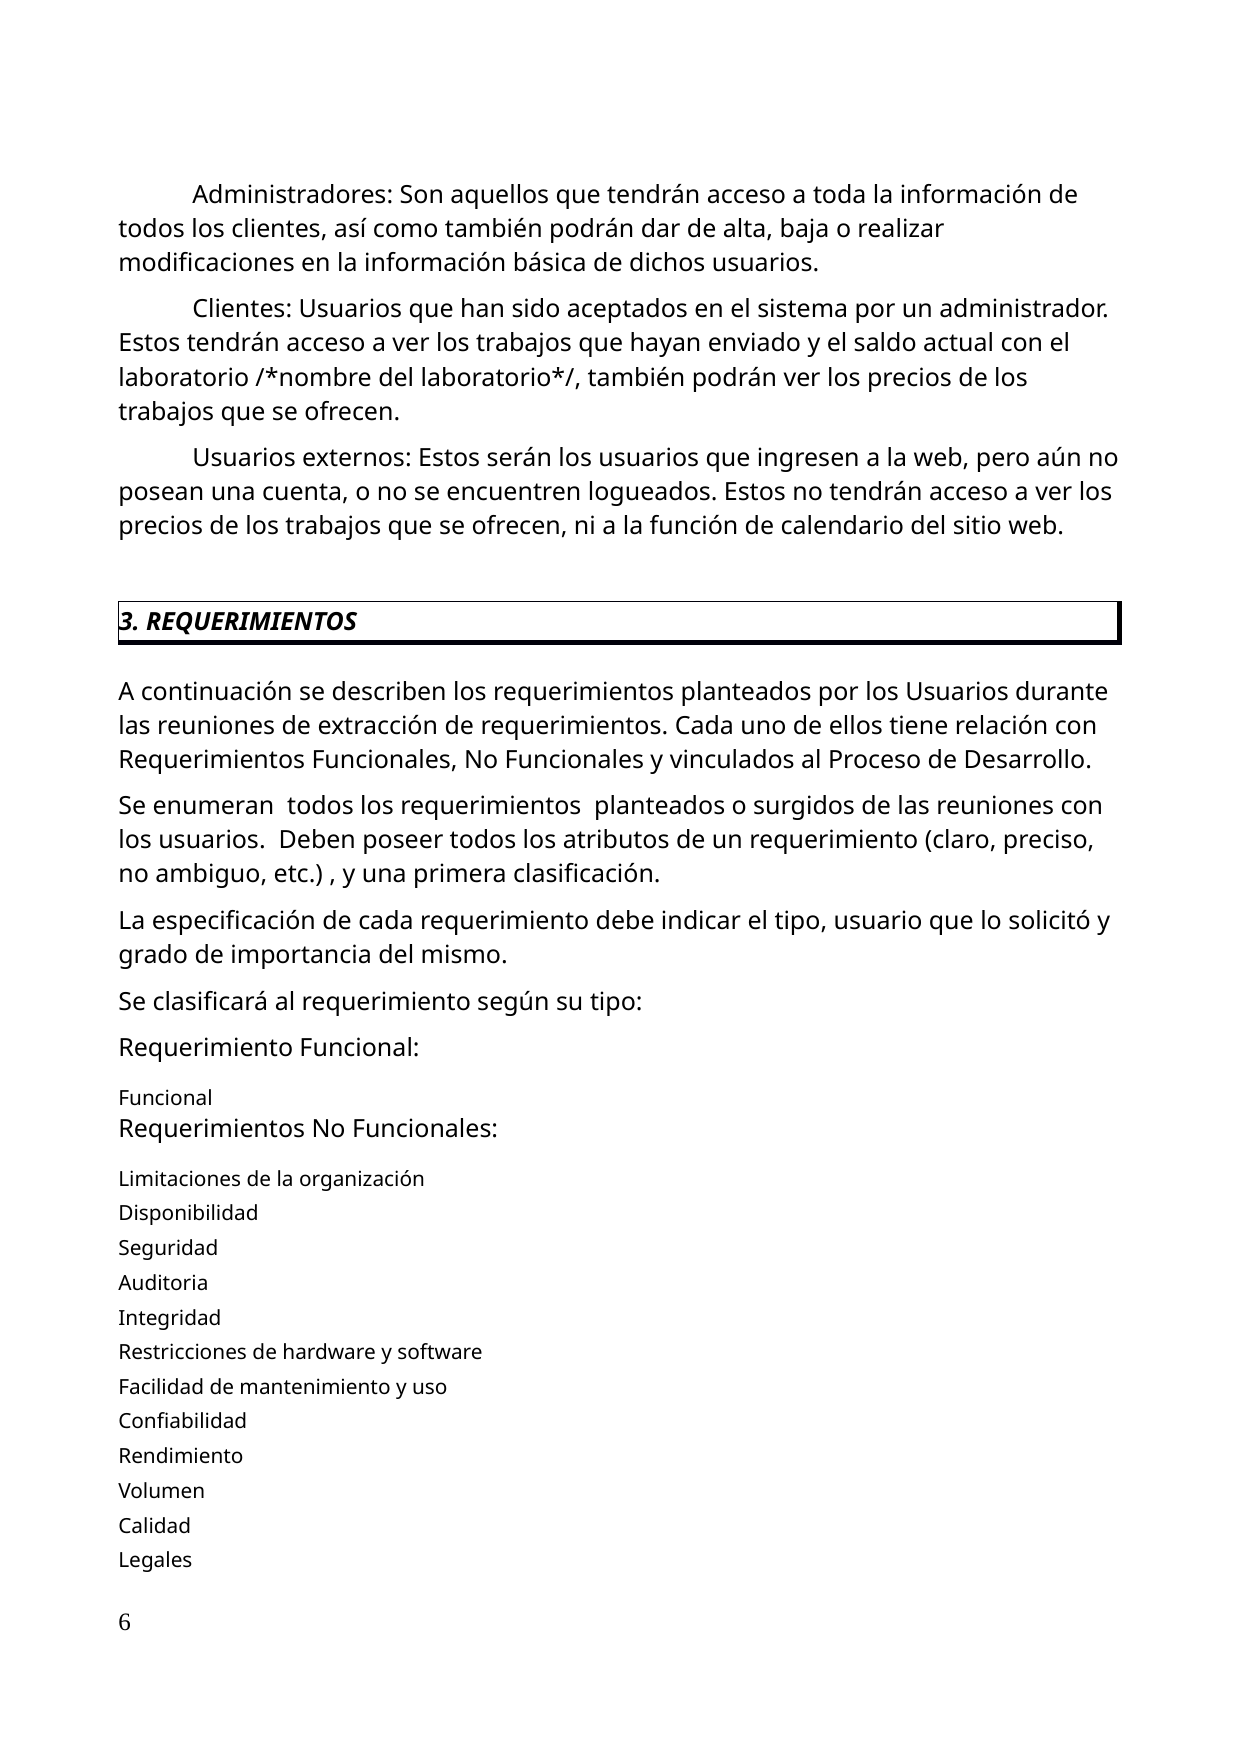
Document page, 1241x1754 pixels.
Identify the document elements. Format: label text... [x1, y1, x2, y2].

list Funcional [118, 1083, 1122, 1111]
text Usuarios externos: Estos serán los usuarios que ingresen a la web, pero aún no posean una cuenta, o no se encuentren logueados. Estos no tendrán acceso a ver los precios de los trabajos que se ofrecen, ni a la función de calendario del sitio web. [118, 440, 1122, 542]
text Administradores: Son aquellos que tendrán acceso a toda la información de todos los clientes, así como también podrán dar de alta, baja o realizar modificaciones en la información básica de dichos usuarios. [118, 176, 1122, 278]
text A continuación se describen los requerimientos planteados por los Usuarios durante las reuniones de extracción de requerimientos. Cada uno de ellos tiene relación con Requerimientos Funcionales, No Funcionales y vinculados al Proceso de Desarrollo. [118, 673, 1122, 775]
subtitle 3. REQUERIMIENTOS [119, 602, 1117, 640]
list Restricciones de hardware y software [118, 1337, 1122, 1366]
list Seguridad [118, 1233, 1122, 1262]
text Requerimientos No Funcionales: [118, 1111, 1122, 1145]
list Calidad [118, 1511, 1122, 1539]
text Se clasificará al requerimiento según su tipo: [118, 983, 1122, 1017]
text Requerimiento Funcional: [118, 1030, 1122, 1064]
list Facilidad de mantenimiento y uso [118, 1372, 1122, 1400]
text Clientes: Usuarios que han sido aceptados en el sistema por un administrador. Estos tendrán acceso a ver los trabajos que hayan enviado y el saldo actual con el laboratorio /*nombre del laboratorio*/, también podrán ver los precios de los trabajos que se ofrecen. [118, 291, 1122, 427]
list Limitaciones de la organización [118, 1164, 1122, 1192]
list Disponibilidad [118, 1198, 1122, 1227]
list Confiabilidad [118, 1407, 1122, 1435]
list Auditoria [118, 1268, 1122, 1296]
list Legales [118, 1545, 1122, 1574]
text Se enumeran todos los requerimientos planteados o surgidos de las reuniones con los usuarios. Deben poseer todos los atributos de un requerimiento (claro, preciso, no ambiguo, etc.) , y una primera clasificación. [118, 788, 1122, 890]
list Integridad [118, 1303, 1122, 1331]
text La especificación de cada requerimiento debe indicar el tipo, usuario que lo solicitó y grado de importancia del mismo. [118, 903, 1122, 971]
list Volumen [118, 1476, 1122, 1504]
list Rendimiento [118, 1441, 1122, 1470]
